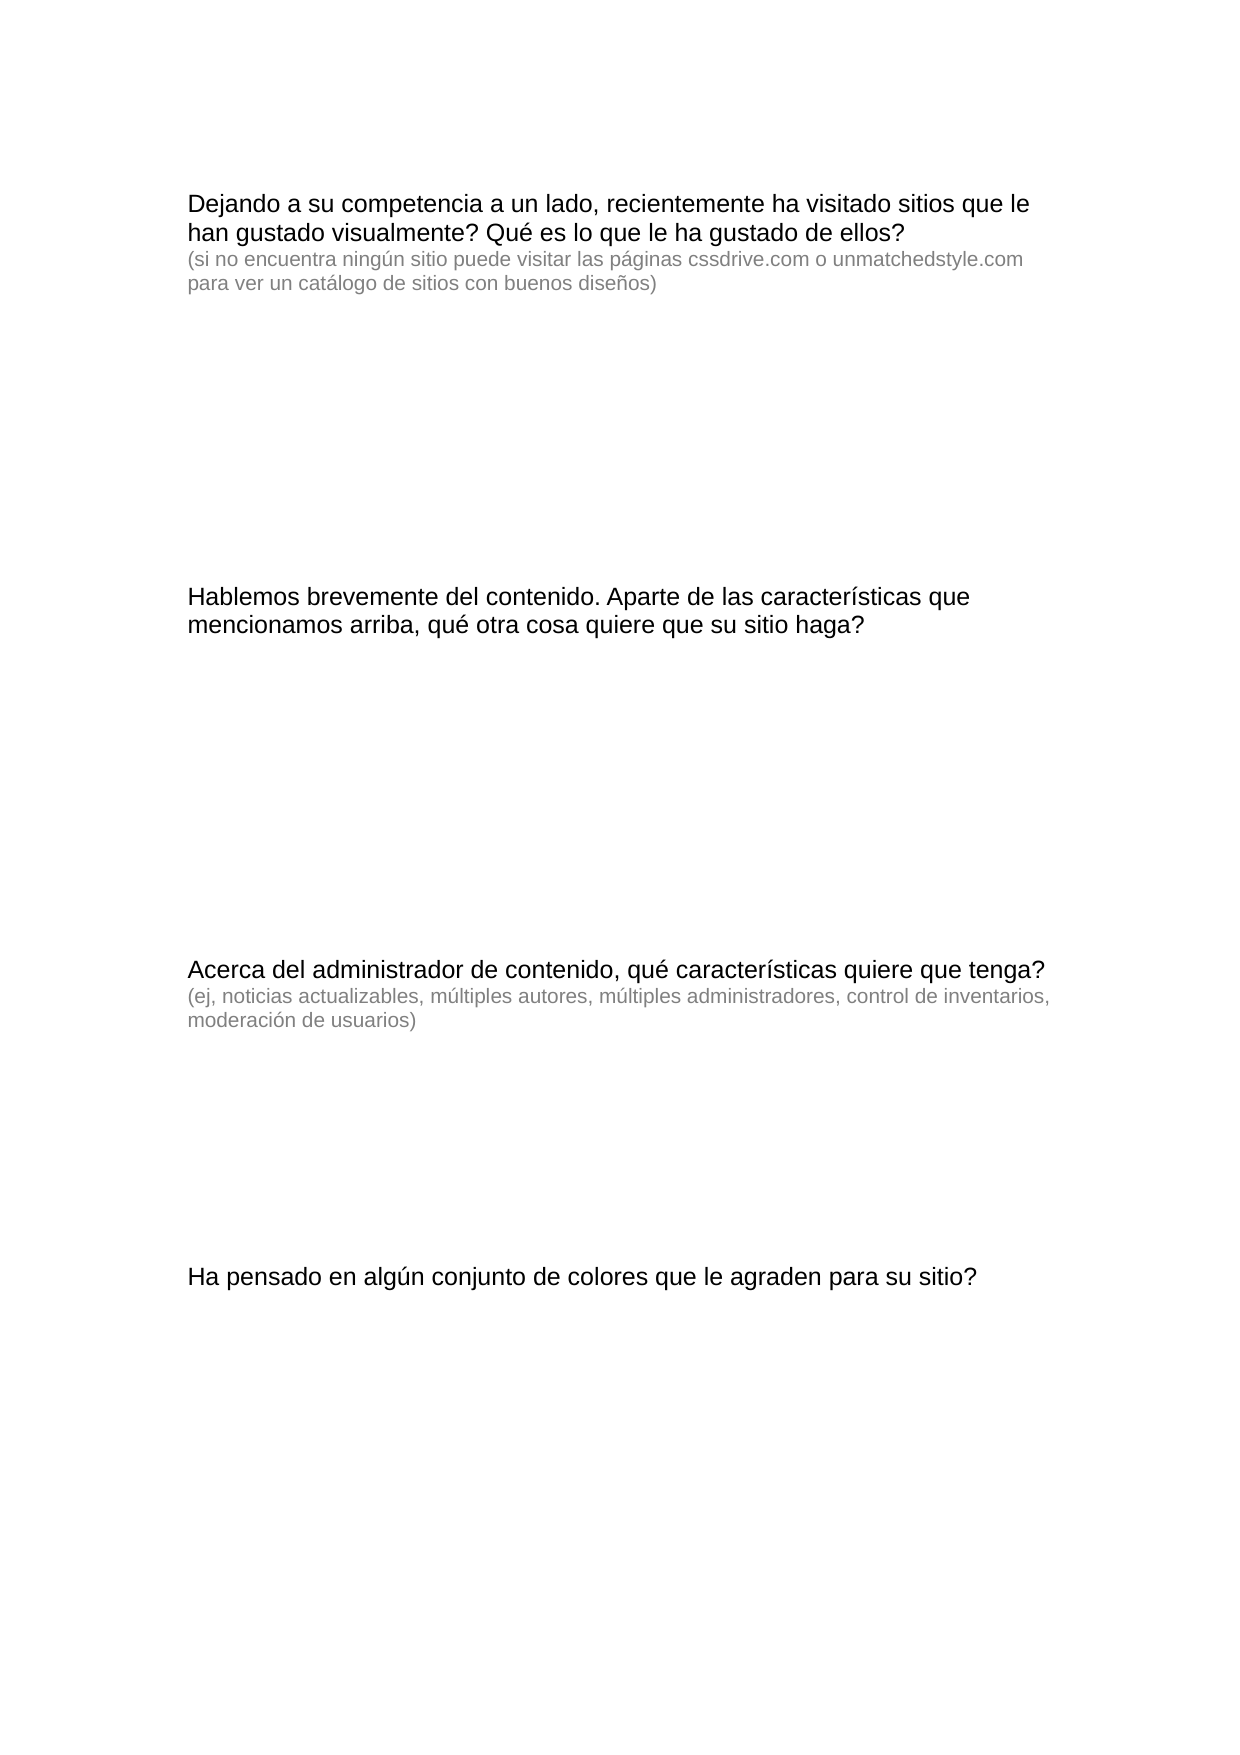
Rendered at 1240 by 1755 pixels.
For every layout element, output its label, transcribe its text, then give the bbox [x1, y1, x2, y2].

text Hablemos brevemente del contenido. Aparte de las características que mencionamos arriba, qué otra cosa quiere que su sitio haga? [187, 582, 1052, 639]
text (ej, noticias actualizables, múltiples autores, múltiples administradores, control de inventarios, moderación de usuarios) [187, 984, 1052, 1032]
text Acerca del administrador de contenido, qué características quiere que tenga? [187, 956, 1052, 984]
text (si no encuentra ningún sitio puede visitar las páginas cssdrive.com o unmatchedstyle.com para ver un catálogo de sitios con buenos diseños) [187, 246, 1052, 294]
text Dejando a su competencia a un lado, recientemente ha visitado sitios que le han gustado visualmente? Qué es lo que le ha gustado de ellos? [187, 189, 1052, 246]
text Ha pensado en algún conjunto de colores que le agraden para su sitio? [187, 1262, 1052, 1291]
